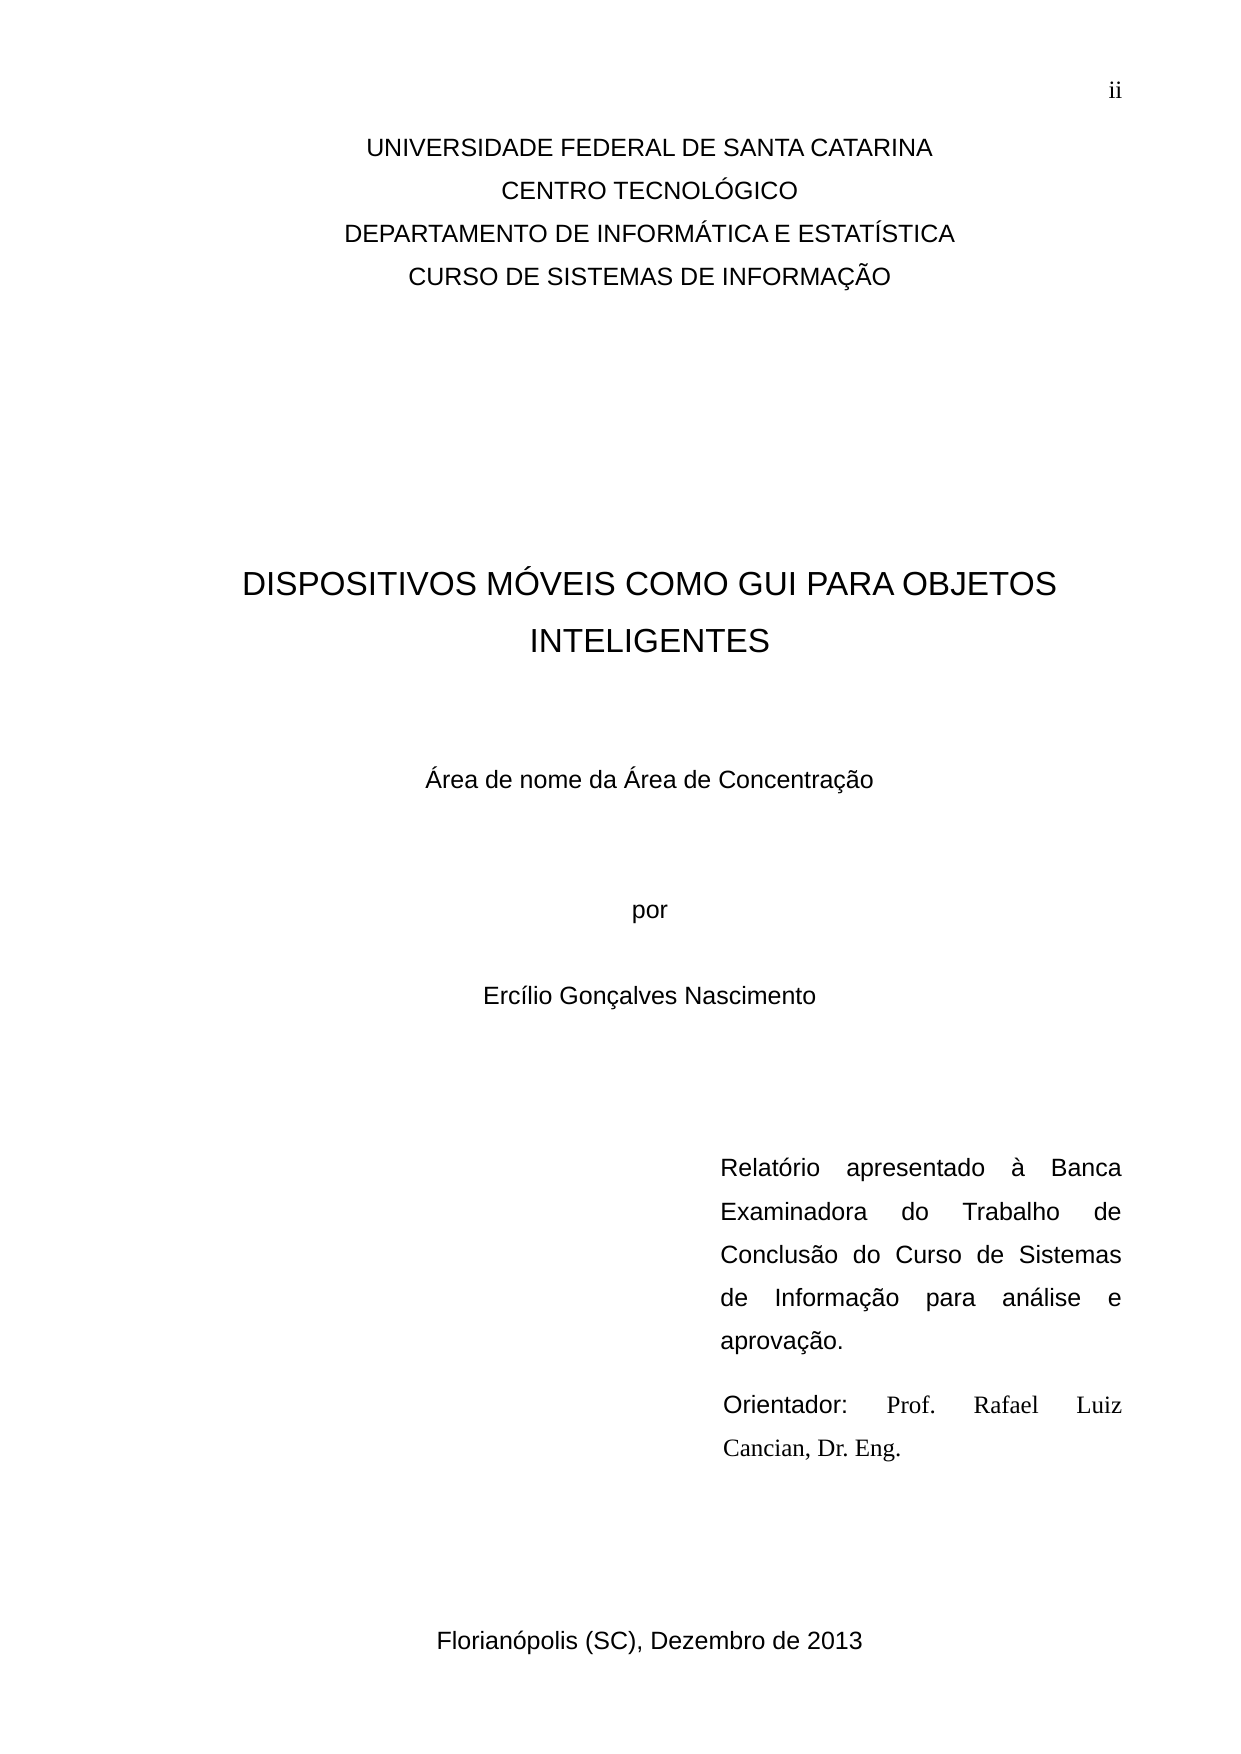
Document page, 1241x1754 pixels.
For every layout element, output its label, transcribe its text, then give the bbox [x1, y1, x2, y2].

text por [177, 894, 1122, 923]
text DISPOSITIVOS MÓVEIS COMO GUI PARA OBJETOS INTELIGENTES [177, 564, 1122, 660]
text Ercílio Gonçalves Nascimento [177, 981, 1122, 1009]
text Florianópolis (SC), Dezembro de 2013 [177, 1626, 1122, 1655]
text Orientador: Prof. Rafael Luiz Cancian, Dr. Eng. [723, 1390, 1122, 1462]
text Área de nome da Área de Concentração [177, 765, 1122, 794]
text DEPARTAMENTO DE INFORMÁTICA E ESTATÍSTICA [177, 219, 1122, 247]
text UNIVERSIDADE FEDERAL DE SANTA CATARINA [177, 132, 1122, 161]
text CURSO DE SISTEMAS DE INFORMAÇÃO [177, 262, 1122, 291]
text CENTRO TECNOLÓGICO [177, 176, 1122, 204]
text Relatório apresentado à Banca Examinadora do Trabalho de Conclusão do Curso de Sistemas de Informação para análise e aprovação. [720, 1153, 1122, 1354]
